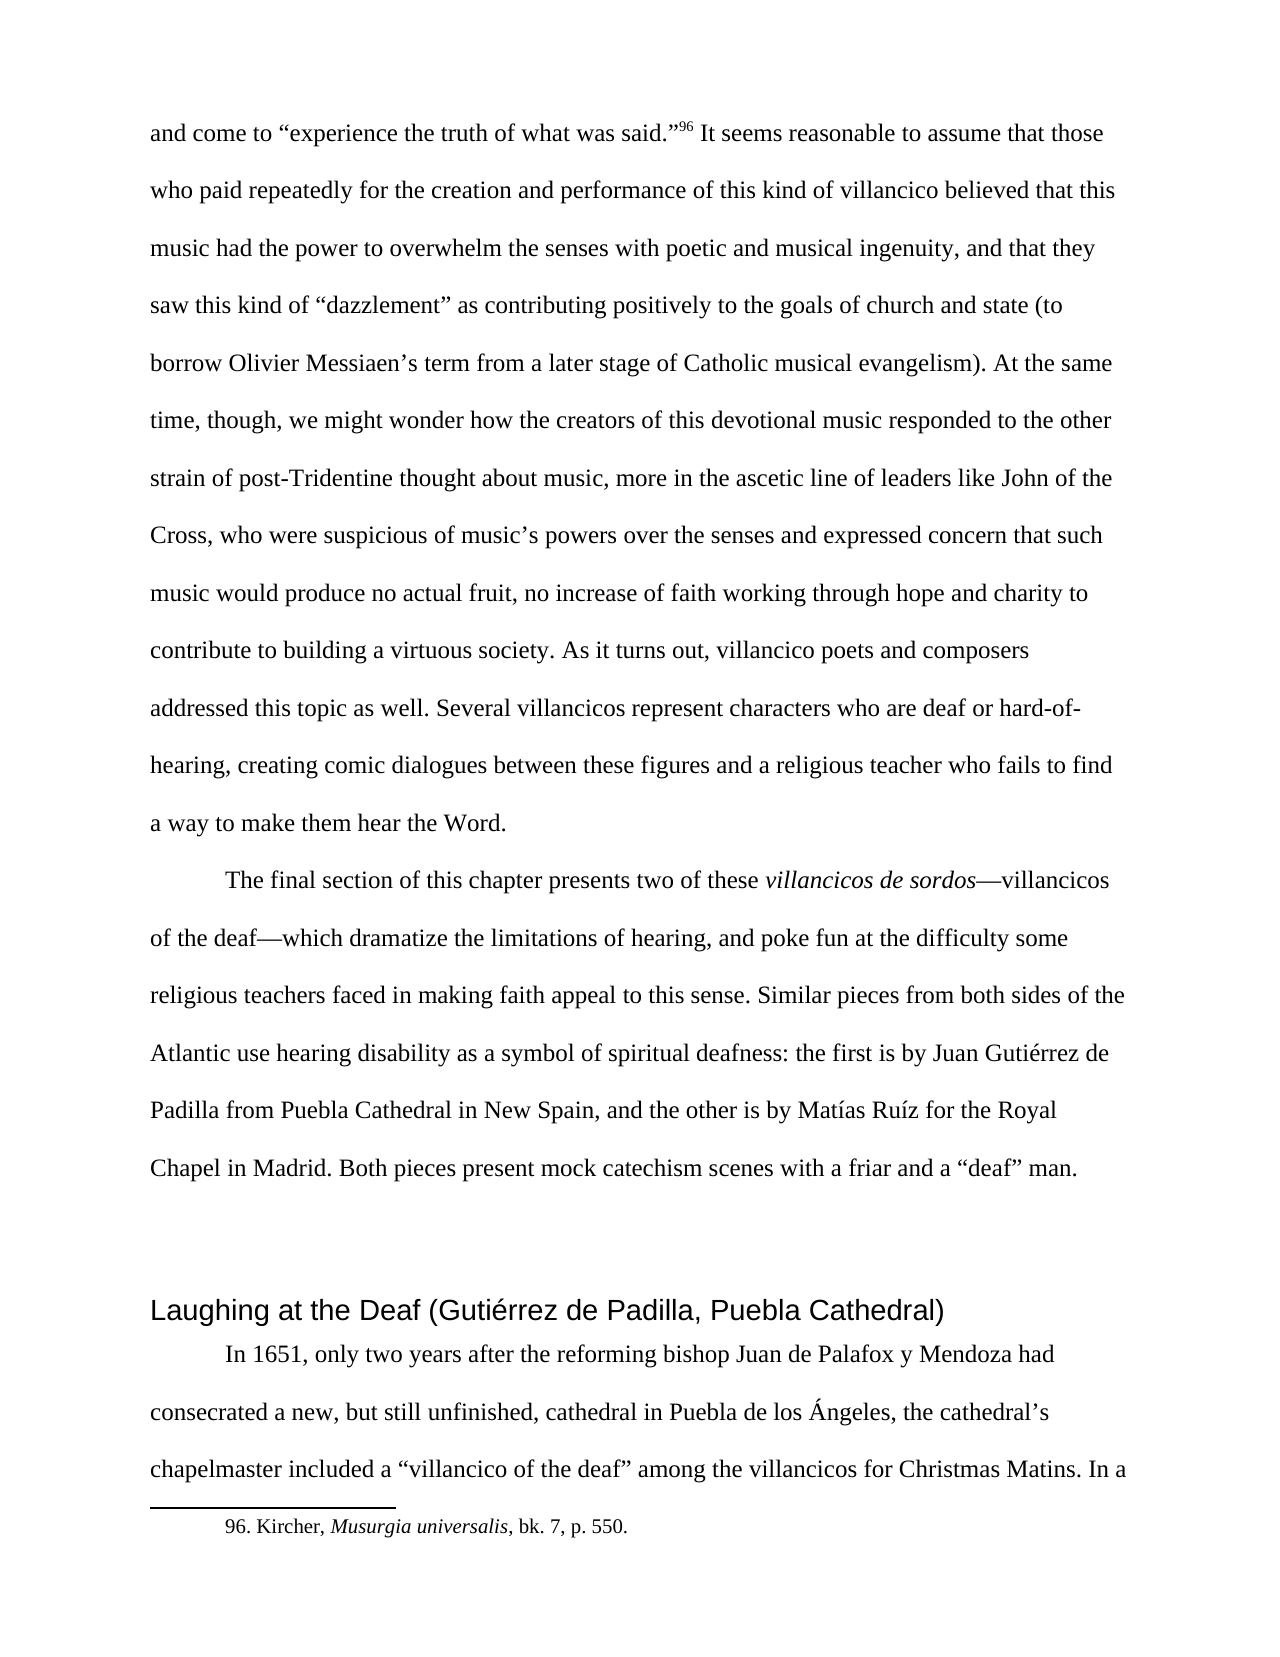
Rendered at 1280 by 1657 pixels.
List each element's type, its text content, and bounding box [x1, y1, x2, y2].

subtitle Laughing at the Deaf (Gutiérrez de Padilla, Puebla Cathedral) [150, 1293, 1130, 1327]
text Kircher, Musurgia universalis, bk. 7, p. 550. [150, 1514, 1130, 1538]
text In 1651, only two years after the reforming bishop Juan de Palafox y Mendoza had consecrated a new, but still unfinished, cathedral in Puebla de los Ángeles, the cathedral’s chapelmaster included a “villancico of the deaf” among the villancicos for Christmas Matins. In a [150, 1339, 1130, 1483]
text The final section of this chapter presents two of these villancicos de sordos—villancicos of the deaf—which dramatize the limitations of hearing, and poke fun at the difficulty some religious teachers faced in making faith appeal to this sense. Similar pieces from both sides of the Atlantic use hearing disability as a symbol of spiritual deafness: the first is by Juan Gutiérrez de Padilla from Puebla Cathedral in New Spain, and the other is by Matías Ruíz for the Royal Chapel in Madrid. Both pieces present mock catechism scenes with a friar and a “deaf” man. [150, 866, 1130, 1182]
text and come to “experience the truth of what was said.” It seems reasonable to assume that those who paid repeatedly for the creation and performance of this kind of villancico believed that this music had the power to overwhelm the senses with poetic and musical ingenuity, and that they saw this kind of “dazzlement” as contributing positively to the goals of church and state (to borrow Olivier Messiaen’s term from a later stage of Catholic musical evangelism). At the same time, though, we might wonder how the creators of this devotional music responded to the other strain of post-Tridentine thought about music, more in the ascetic line of leaders like John of the Cross, who were suspicious of music’s powers over the senses and expressed concern that such music would produce no actual fruit, no increase of faith working through hope and charity to contribute to building a virtuous society. As it turns out, villancico poets and composers addressed this topic as well. Several villancicos represent characters who are deaf or hard-of-hearing, creating comic dialogues between these figures and a religious teacher who fails to find a way to make them hear the Word. [150, 118, 1130, 837]
